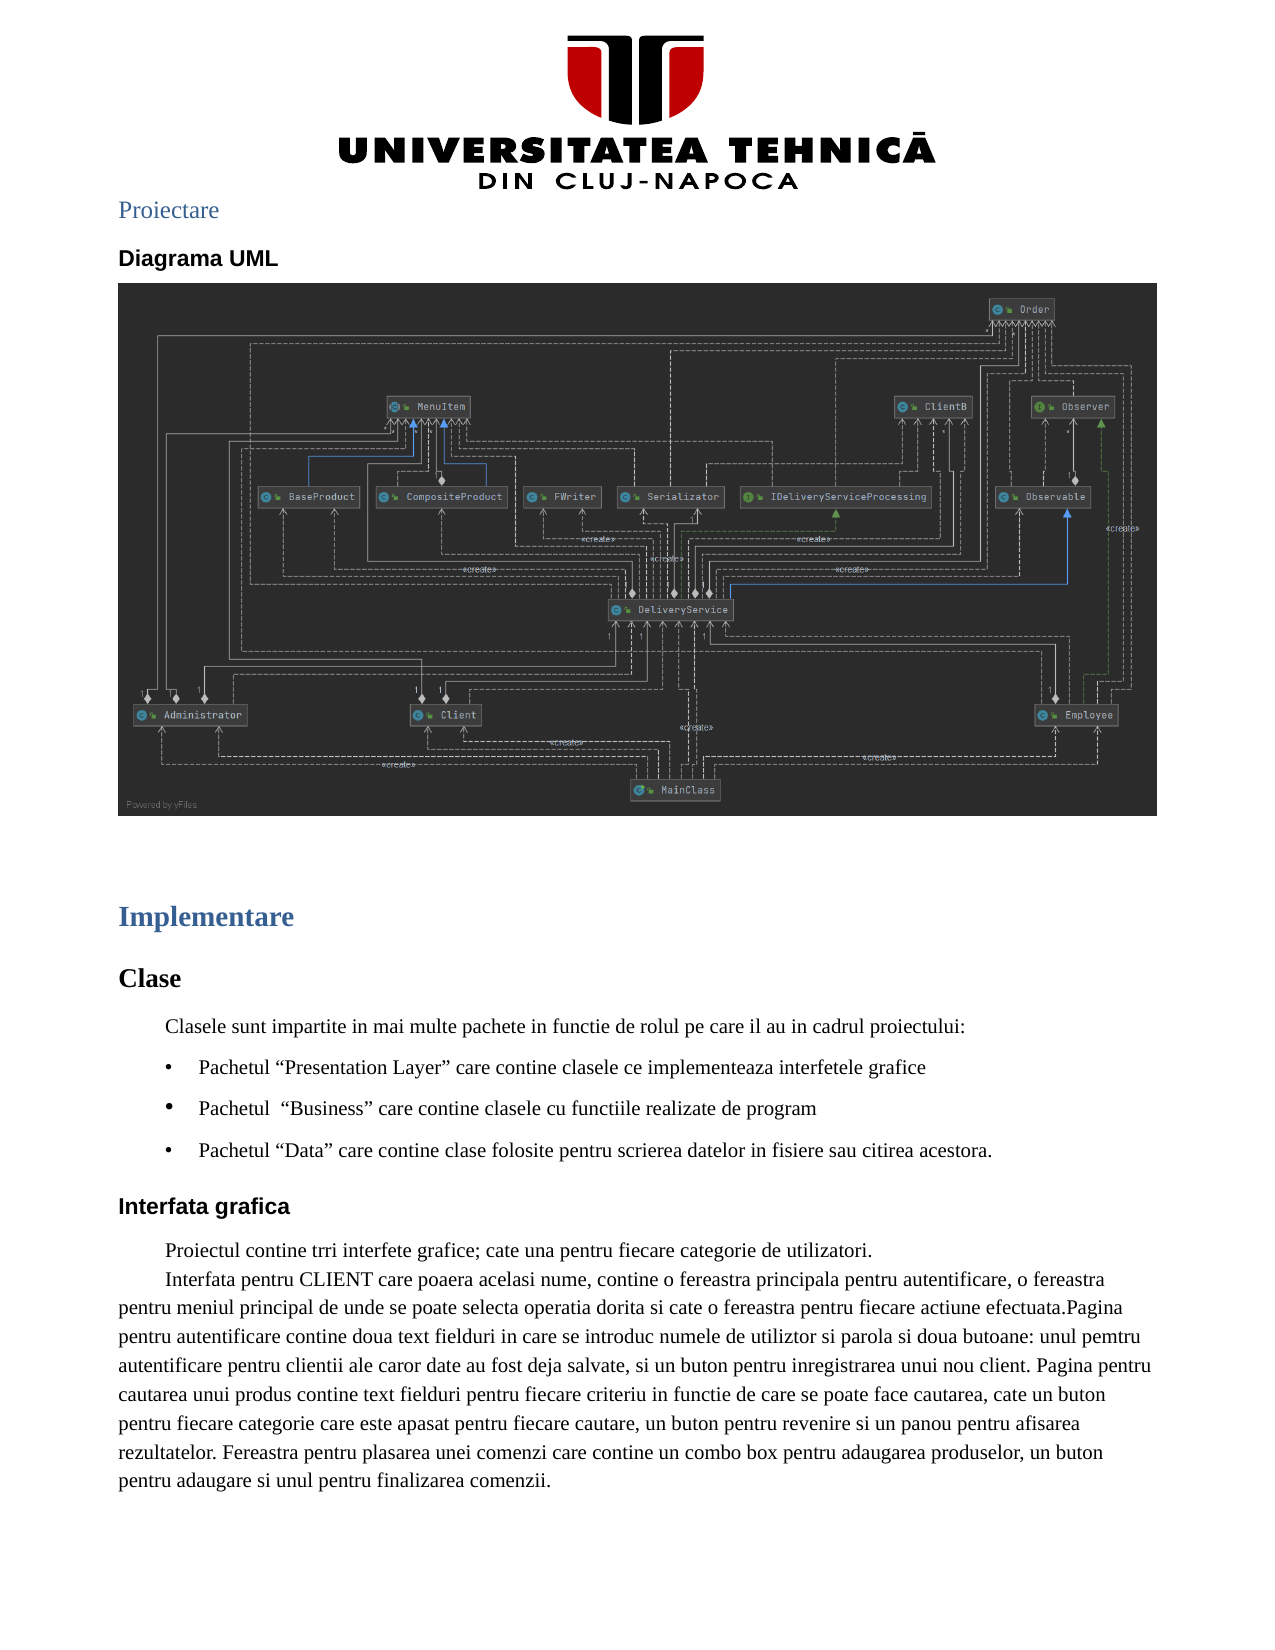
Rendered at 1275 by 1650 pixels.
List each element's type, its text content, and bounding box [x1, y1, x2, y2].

text Clasele sunt impartite in mai multe pachete in functie de rolul pe care il au in cadrul proiectului: [118, 1014, 1157, 1038]
list Pachetul “Data” care contine clase folosite pentru scrierea datelor in fisiere sau citirea acestora. [118, 1137, 1157, 1162]
text Proiectul contine trri interfete grafice; cate una pentru fiecare categorie de utilizatori. [118, 1238, 1157, 1262]
subtitle Interfata grafica [118, 1193, 1157, 1219]
subtitle Diagrama UML [118, 244, 1157, 271]
list Pachetul “Business” care contine clasele cu functiile realizate de program [118, 1096, 1157, 1121]
picture [118, 283, 1157, 816]
list Pachetul “Presentation Layer” care contine clasele ce implementeaza interfetele grafice [118, 1055, 1157, 1079]
subtitle Clase [118, 962, 1157, 993]
subtitle Proiectare [118, 195, 1157, 224]
text Interfata pentru CLIENT care poaera acelasi nume, contine o fereastra principala pentru autentificare, o fereastra pentru meniul principal de unde se poate selecta operatia dorita si cate o fereastra pentru fiecare actiune efectuata.Pagina pentru autentificare contine doua text fielduri in care se introduc numele de utiliztor si parola si doua butoane: unul pemtru autentificare pentru clientii ale caror date au fost deja salvate, si un buton pentru inregistrarea unui nou client. Pagina pentru cautarea unui produs contine text fielduri pentru fiecare criteriu in functie de care se poate face cautarea, cate un buton pentru fiecare categorie care este apasat pentru fiecare cautare, un buton pentru revenire si un panou pentru afisarea rezultatelor. Fereastra pentru plasarea unei comenzi care contine un combo box pentru adaugarea produselor, un buton pentru adaugare si unul pentru finalizarea comenzii. [118, 1266, 1157, 1492]
subtitle Implementare [118, 899, 1157, 933]
